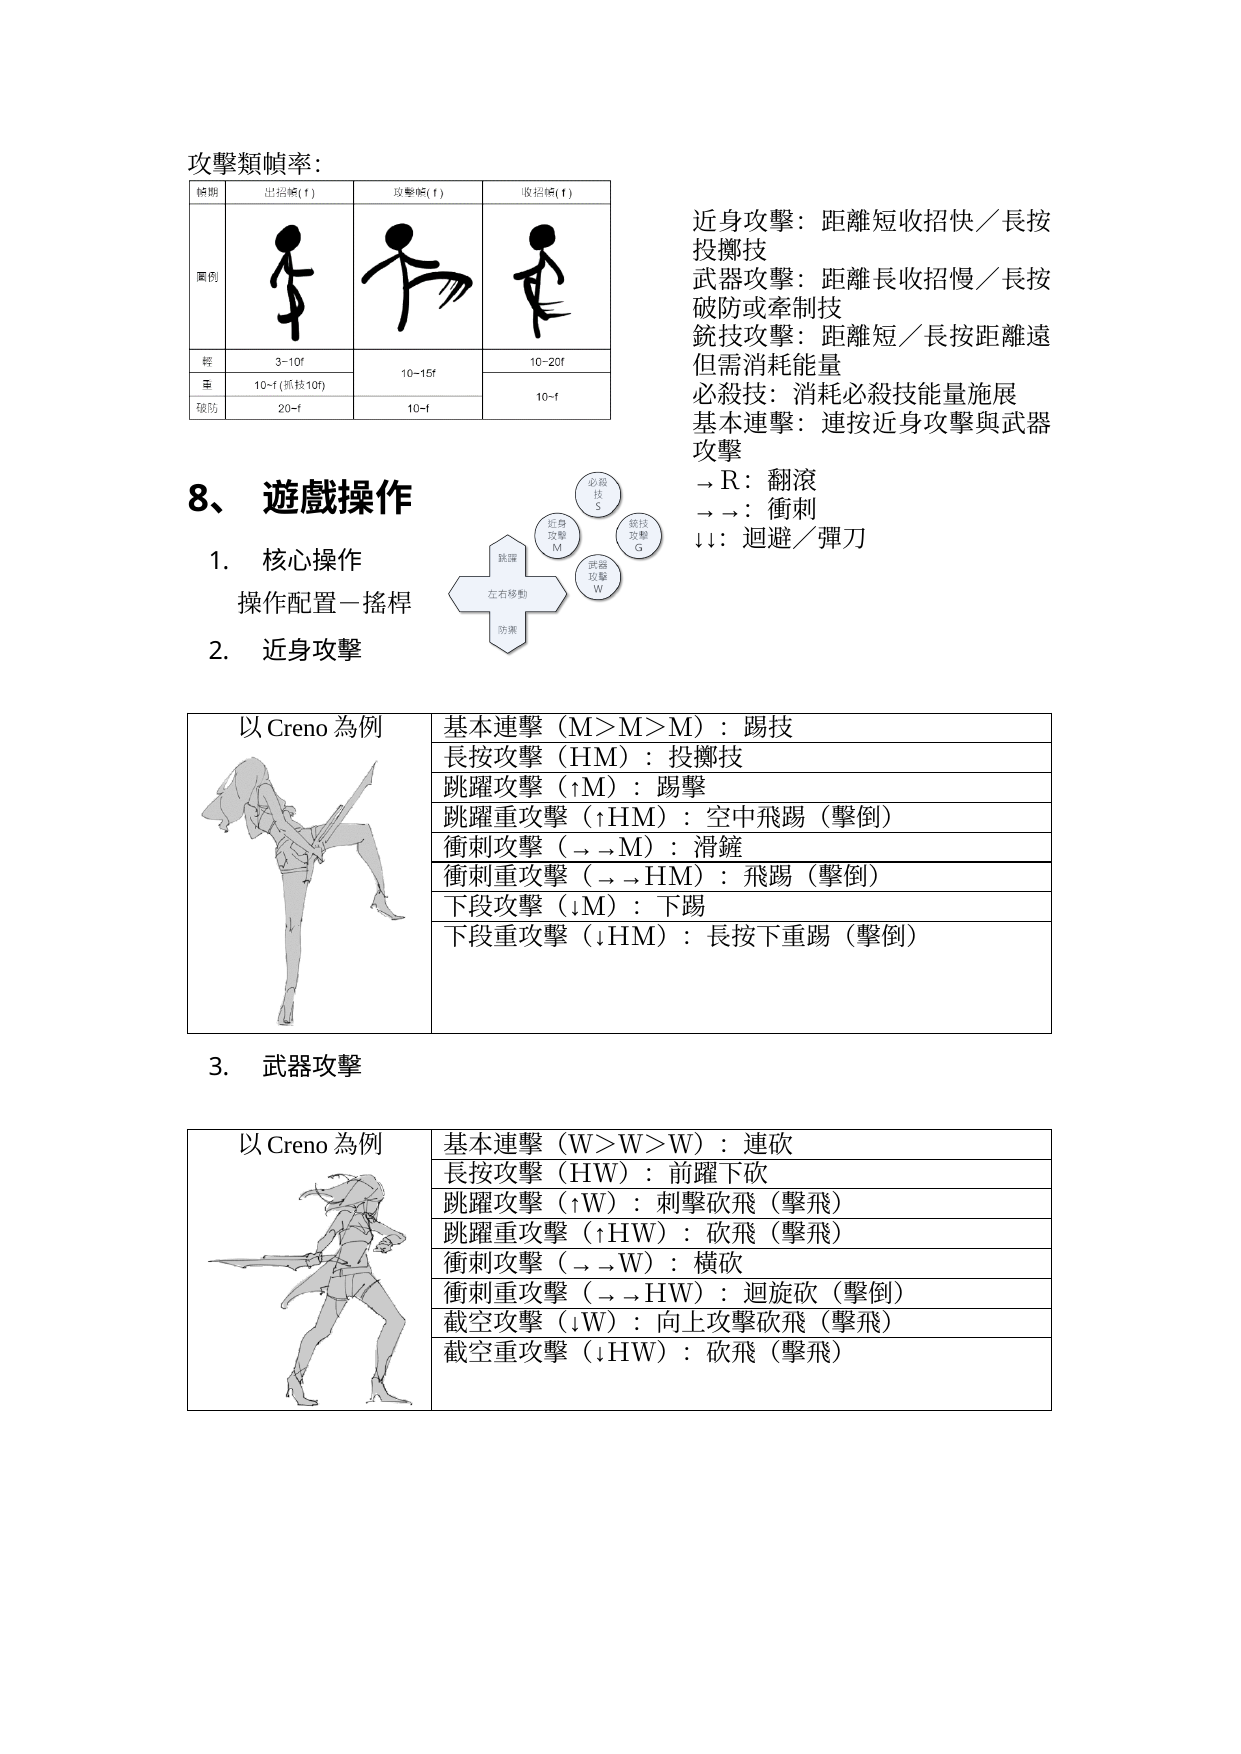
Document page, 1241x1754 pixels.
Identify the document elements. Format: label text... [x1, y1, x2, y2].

text →Ｒ：翻滾 [692, 466, 1053, 495]
table_cell 長按攻擊（ＨＭ）：投擲技 [432, 743, 1051, 772]
text 基本連擊：連按近身攻擊與武器攻擊 [692, 409, 1053, 466]
table_cell [421, 1159, 431, 1410]
subtitle 近身攻擊 [187, 631, 1053, 667]
table_cell 跳躍攻擊（↑Ｗ）：刺擊砍飛（擊飛） [432, 1189, 1051, 1218]
table_cell 跳躍重攻擊（↑ＨＷ）：砍飛（擊飛） [432, 1219, 1051, 1248]
text →→：衝刺 [692, 495, 1053, 524]
text 近身攻擊：距離短收招快／長按投擲技 [692, 207, 1053, 265]
picture [187, 179, 612, 420]
table_cell 下段重攻擊（↓ＨＭ）：長按下重踢（擊倒） [432, 922, 1051, 1033]
table_cell 衝刺重攻擊（→→ＨＷ）：迴旋砍（擊倒） [432, 1279, 1051, 1307]
table_cell 截空重攻擊（↓ＨＷ）：砍飛（擊飛） [432, 1338, 1051, 1410]
table_header 以Creno為例 [188, 1130, 431, 1158]
picture [199, 743, 421, 1034]
table_header 基本連擊（Ｍ＞Ｍ＞Ｍ）：踢技 [432, 714, 1051, 742]
table_header 以Creno為例 [188, 714, 431, 742]
table_cell 跳躍攻擊（↑Ｍ）：踢擊 [432, 773, 1051, 802]
table_cell 下段攻擊（↓Ｍ）：下踢 [432, 892, 1051, 921]
table_cell 長按攻擊（ＨＷ）：前躍下砍 [432, 1160, 1051, 1188]
text 操作配置－搖桿 [237, 589, 446, 618]
subtitle 遊戲操作 [187, 467, 598, 522]
text 武器攻擊：距離長收招慢／長按破防或牽制技 [692, 265, 1053, 322]
text 攻擊類幀率： [187, 150, 598, 179]
text ↓↓：迴避／彈刀 [692, 524, 1053, 552]
table_header 基本連擊（Ｗ＞Ｗ＞Ｗ）：連砍 [432, 1130, 1051, 1158]
table_cell 衝刺重攻擊（→→ＨＭ）：飛踢（擊倒） [432, 863, 1051, 891]
text 銃技攻擊：距離短／長按距離遠但需消耗能量 [692, 322, 1053, 380]
table_cell 截空攻擊（↓Ｗ）：向上攻擊砍飛（擊飛） [432, 1309, 1051, 1337]
table_cell [188, 1159, 199, 1410]
table_cell 衝刺攻擊（→→Ｗ）：橫砍 [432, 1249, 1051, 1278]
picture [446, 470, 666, 658]
table_cell 衝刺攻擊（→→Ｍ）：滑鏟 [432, 833, 1051, 861]
subtitle 核心操作 [187, 541, 446, 577]
text 必殺技：消耗必殺技能量施展 [692, 380, 1053, 409]
subtitle 武器攻擊 [187, 1047, 598, 1083]
table_cell [188, 742, 431, 1033]
picture [199, 1159, 421, 1410]
table_cell 跳躍重攻擊（↑ＨＭ）：空中飛踢（擊倒） [432, 803, 1051, 832]
